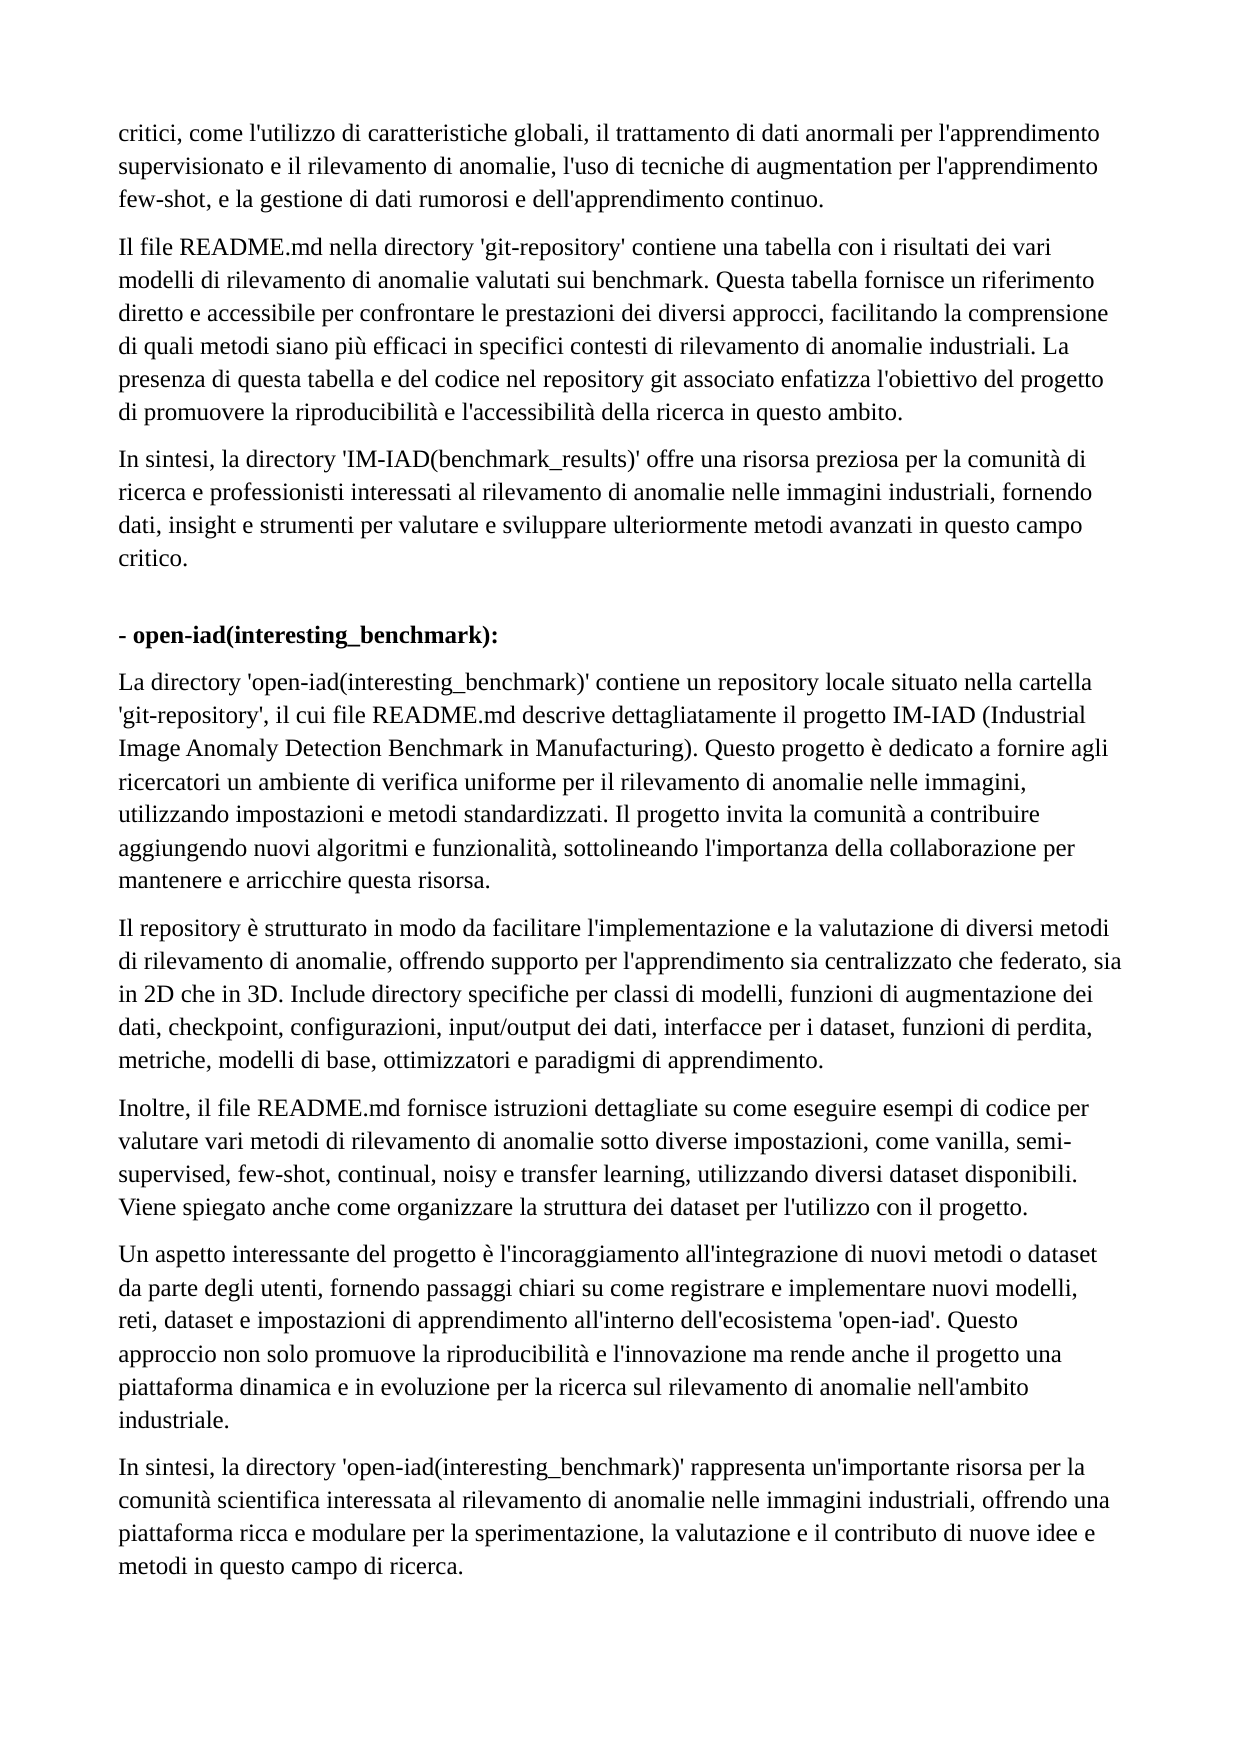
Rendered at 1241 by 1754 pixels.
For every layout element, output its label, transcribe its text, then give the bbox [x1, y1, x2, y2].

text Il repository è strutturato in modo da facilitare l'implementazione e la valutazione di diversi metodi di rilevamento di anomalie, offrendo supporto per l'apprendimento sia centralizzato che federato, sia in 2D che in 3D. Include directory specifiche per classi di modelli, funzioni di augmentazione dei dati, checkpoint, configurazioni, input/output dei dati, interfacce per i dataset, funzioni di perdita, metriche, modelli di base, ottimizzatori e paradigmi di apprendimento. [118, 913, 1122, 1074]
text - open-iad(interesting_benchmark): [118, 620, 1122, 649]
text Un aspetto interessante del progetto è l'incoraggiamento all'integrazione di nuovi metodi o dataset da parte degli utenti, fornendo passaggi chiari su come registrare e implementare nuovi modelli, reti, dataset e impostazioni di apprendimento all'interno dell'ecosistema 'open-iad'. Questo approccio non solo promuove la riproducibilità e l'innovazione ma rende anche il progetto una piattaforma dinamica e in evoluzione per la ricerca sul rilevamento di anomalie nell'ambito industriale. [118, 1239, 1122, 1433]
text La directory 'open-iad(interesting_benchmark)' contiene un repository locale situato nella cartella 'git-repository', il cui file README.md descrive dettagliatamente il progetto IM-IAD (Industrial Image Anomaly Detection Benchmark in Manufacturing). Questo progetto è dedicato a fornire agli ricercatori un ambiente di verifica uniforme per il rilevamento di anomalie nelle immagini, utilizzando impostazioni e metodi standardizzati. Il progetto invita la comunità a contribuire aggiungendo nuovi algoritmi e funzionalità, sottolineando l'importanza della collaborazione per mantenere e arricchire questa risorsa. [118, 667, 1122, 894]
text critici, come l'utilizzo di caratteristiche globali, il trattamento di dati anormali per l'apprendimento supervisionato e il rilevamento di anomalie, l'uso di tecniche di augmentation per l'apprendimento few-shot, e la gestione di dati rumorosi e dell'apprendimento continuo. [118, 118, 1122, 213]
text In sintesi, la directory 'open-iad(interesting_benchmark)' rappresenta un'importante risorsa per la comunità scientifica interessata al rilevamento di anomalie nelle immagini industriali, offrendo una piattaforma ricca e modulare per la sperimentazione, la valutazione e il contributo di nuove idee e metodi in questo campo di ricerca. [118, 1452, 1122, 1580]
text Il file README.md nella directory 'git-repository' contiene una tabella con i risultati dei vari modelli di rilevamento di anomalie valutati sui benchmark. Questa tabella fornisce un riferimento diretto e accessibile per confrontare le prestazioni dei diversi approcci, facilitando la comprensione di quali metodi siano più efficaci in specifici contesti di rilevamento di anomalie industriali. La presenza di questa tabella e del codice nel repository git associato enfatizza l'obiettivo del progetto di promuovere la riproducibilità e l'accessibilità della ricerca in questo ambito. [118, 232, 1122, 426]
text Inoltre, il file README.md fornisce istruzioni dettagliate su come eseguire esempi di codice per valutare vari metodi di rilevamento di anomalie sotto diverse impostazioni, come vanilla, semi-supervised, few-shot, continual, noisy e transfer learning, utilizzando diversi dataset disponibili. Viene spiegato anche come organizzare la struttura dei dataset per l'utilizzo con il progetto. [118, 1093, 1122, 1221]
text In sintesi, la directory 'IM-IAD(benchmark_results)' offre una risorsa preziosa per la comunità di ricerca e professionisti interessati al rilevamento di anomalie nelle immagini industriali, fornendo dati, insight e strumenti per valutare e sviluppare ulteriormente metodi avanzati in questo campo critico. [118, 444, 1122, 572]
